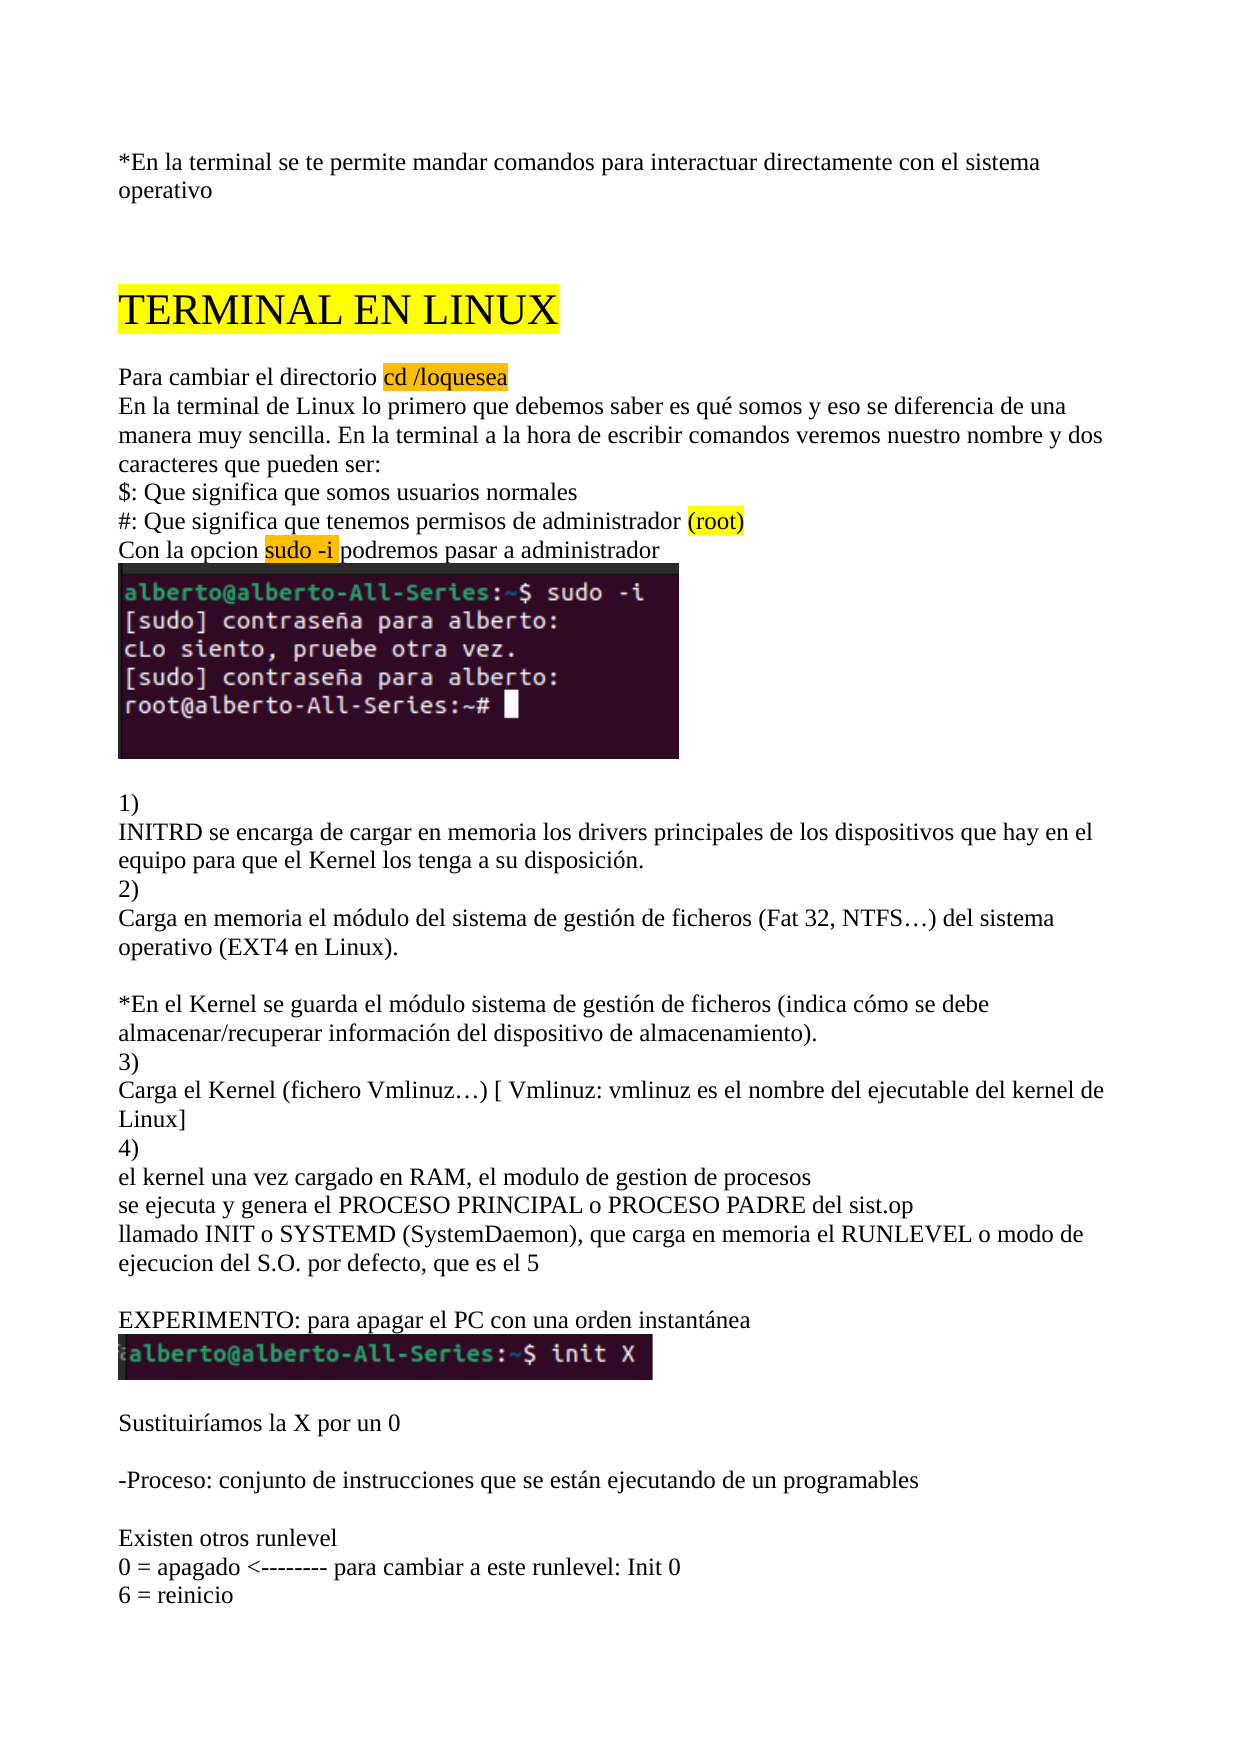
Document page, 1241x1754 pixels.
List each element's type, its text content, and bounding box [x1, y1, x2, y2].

text ejecucion del S.O. por defecto, que es el 5 [118, 1248, 1122, 1277]
text EXPERIMENTO: para apagar el PC con una orden instantánea [118, 1305, 1122, 1334]
text Sustituiríamos la X por un 0 [118, 1408, 1122, 1437]
text llamado INIT o SYSTEMD (SystemDaemon), que carga en memoria el RUNLEVEL o modo de [118, 1219, 1122, 1248]
text Con la opcion sudo -i podremos pasar a administrador [118, 535, 1122, 564]
text INITRD se encarga de cargar en memoria los drivers principales de los dispositivos que hay en el equipo para que el Kernel los tenga a su disposición. [118, 817, 1122, 874]
text 2) [118, 874, 1122, 903]
text 6 = reinicio [118, 1581, 1122, 1609]
text Para cambiar el directorio cd /loquesea [118, 362, 1122, 391]
text el kernel una vez cargado en RAM, el modulo de gestion de procesos [118, 1162, 1122, 1190]
text TERMINAL EN LINUX [118, 283, 1122, 334]
text -Proceso: conjunto de instrucciones que se están ejecutando de un programables [118, 1466, 1122, 1494]
text 3) [118, 1047, 1122, 1075]
text 0 = apagado <-------- para cambiar a este runlevel: Init 0 [118, 1552, 1122, 1581]
text *En la terminal se te permite mandar comandos para interactuar directamente con el sistema operativo [118, 147, 1122, 204]
text Carga en memoria el módulo del sistema de gestión de ficheros (Fat 32, NTFS…) del sistema operativo (EXT4 en Linux). [118, 903, 1122, 960]
text En la terminal de Linux lo primero que debemos saber es qué somos y eso se diferencia de una manera muy sencilla. En la terminal a la hora de escribir comandos veremos nuestro nombre y dos caracteres que pueden ser: [118, 391, 1122, 477]
text 4) [118, 1133, 1122, 1162]
text 1) [118, 788, 1122, 817]
text $: Que significa que somos usuarios normales [118, 477, 1122, 506]
picture [118, 1334, 653, 1380]
text se ejecuta y genera el PROCESO PRINCIPAL o PROCESO PADRE del sist.op [118, 1190, 1122, 1219]
picture [118, 563, 679, 759]
text *En el Kernel se guarda el módulo sistema de gestión de ficheros (indica cómo se debe almacenar/recuperar información del dispositivo de almacenamiento). [118, 989, 1122, 1047]
text #: Que significa que tenemos permisos de administrador (root) [118, 506, 1122, 535]
text Existen otros runlevel [118, 1523, 1122, 1552]
text Carga el Kernel (fichero Vmlinuz…) [ Vmlinuz: vmlinuz es el nombre del ejecutable del kernel de Linux] [118, 1075, 1122, 1133]
